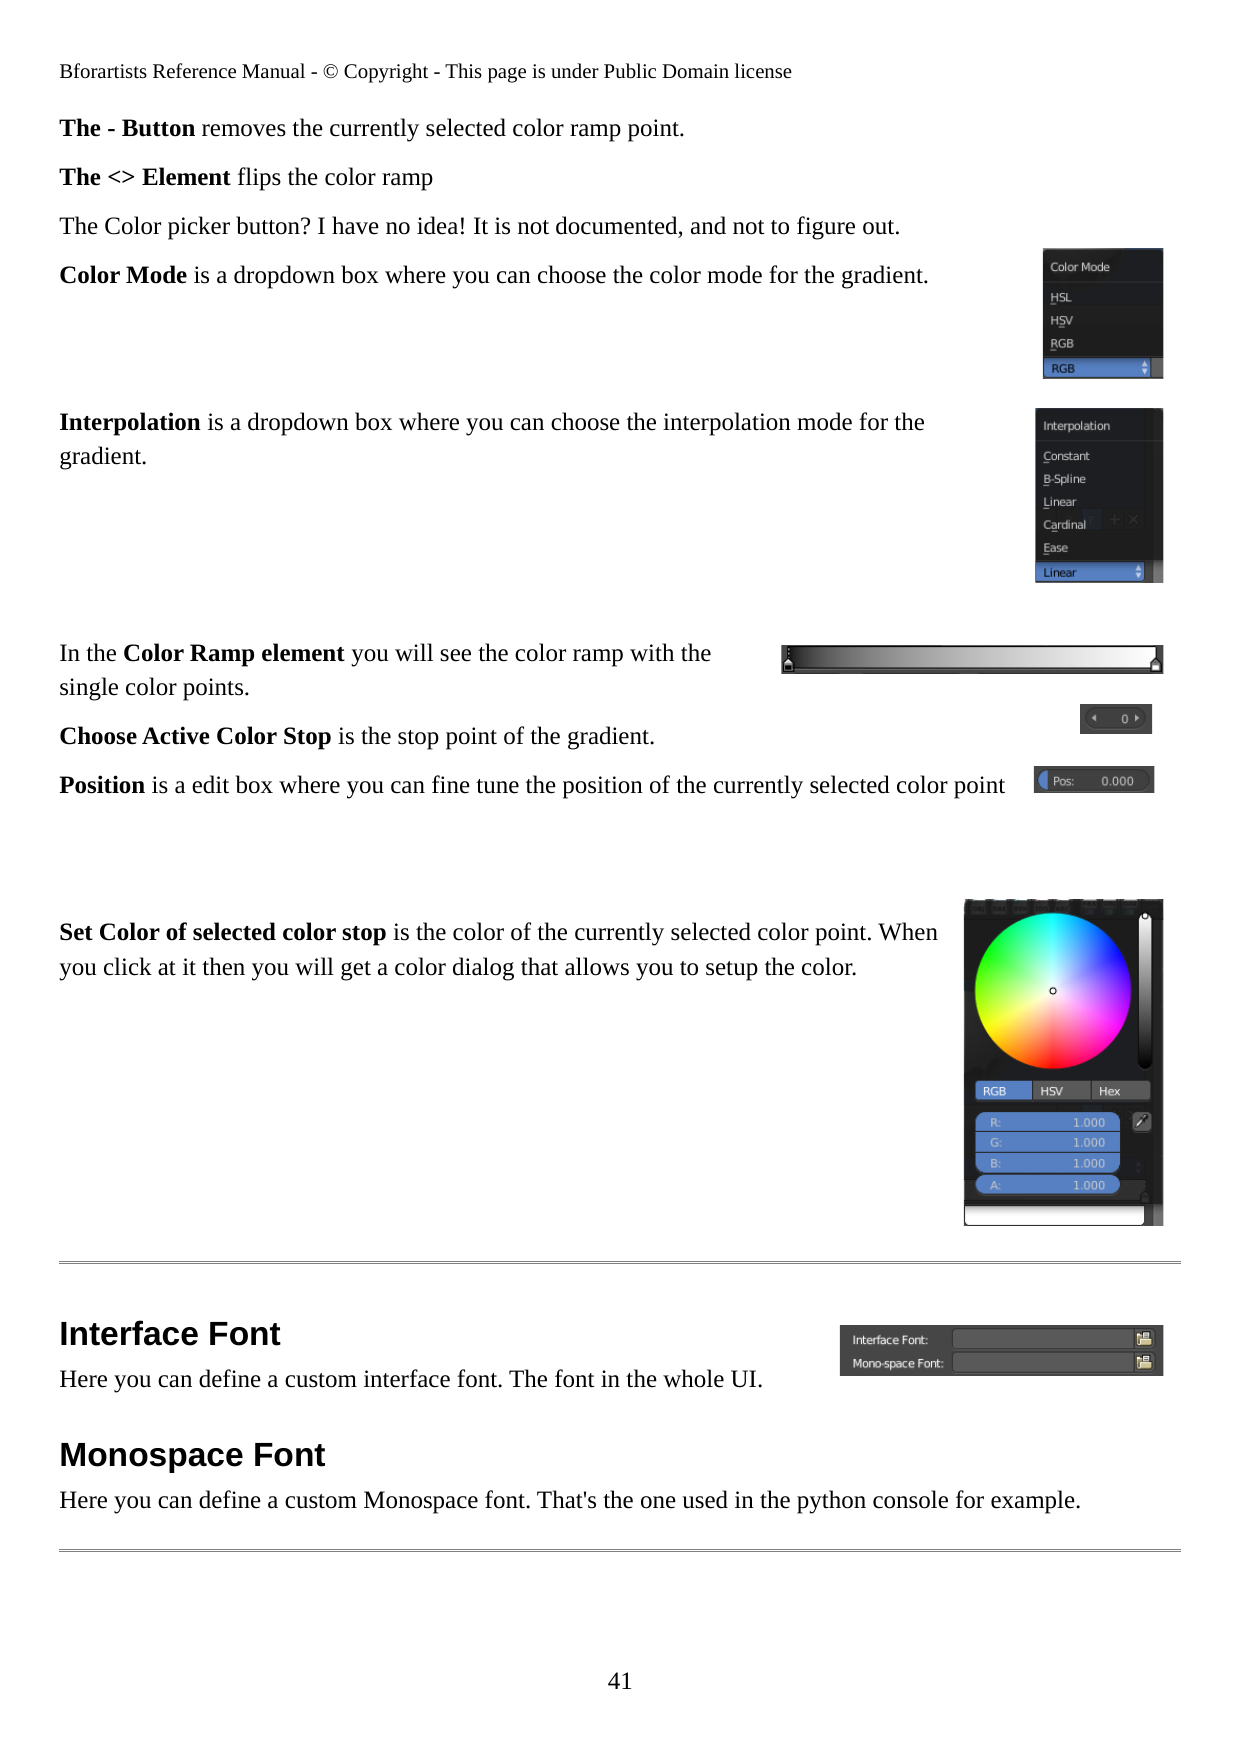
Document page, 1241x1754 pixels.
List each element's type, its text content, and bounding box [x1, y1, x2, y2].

subtitle Monospace Font [59, 1434, 1181, 1473]
text The Color picker button? I have no idea! It is not documented, and not to figure out. [59, 211, 1181, 239]
text Color Mode is a dropdown box where you can choose the color mode for the gradient. [59, 260, 1042, 288]
text Interpolation is a dropdown box where you can choose the interpolation mode for the gradient. [59, 407, 1181, 470]
text Position is a edit box where you can fine tune the position of the currently selected color point [59, 770, 1181, 799]
text The <> Element flips the color ramp [59, 162, 1181, 190]
subtitle Interface Font [59, 1313, 1181, 1352]
text Here you can define a custom interface font. The font in the whole UI. [59, 1364, 1181, 1393]
picture [839, 1325, 1164, 1376]
text Here you can define a custom Monospace font. That's the one used in the python console for example. [59, 1486, 1181, 1514]
picture [1035, 408, 1164, 583]
text In the Color Ramp element you will see the color ramp with the single color points. [59, 638, 1181, 701]
picture [1042, 248, 1164, 379]
picture [1080, 704, 1153, 734]
picture [1033, 766, 1155, 793]
picture [781, 645, 1164, 674]
text Choose Active Color Stop is the stop point of the gradient. [59, 721, 1181, 750]
picture [963, 899, 1164, 1226]
text Set Color of selected color stop is the color of the currently selected color point. When you click at it then you will get a color dialog that allows you to setup the color. [59, 917, 963, 981]
text The - Button removes the currently selected color ramp point. [59, 113, 1181, 141]
